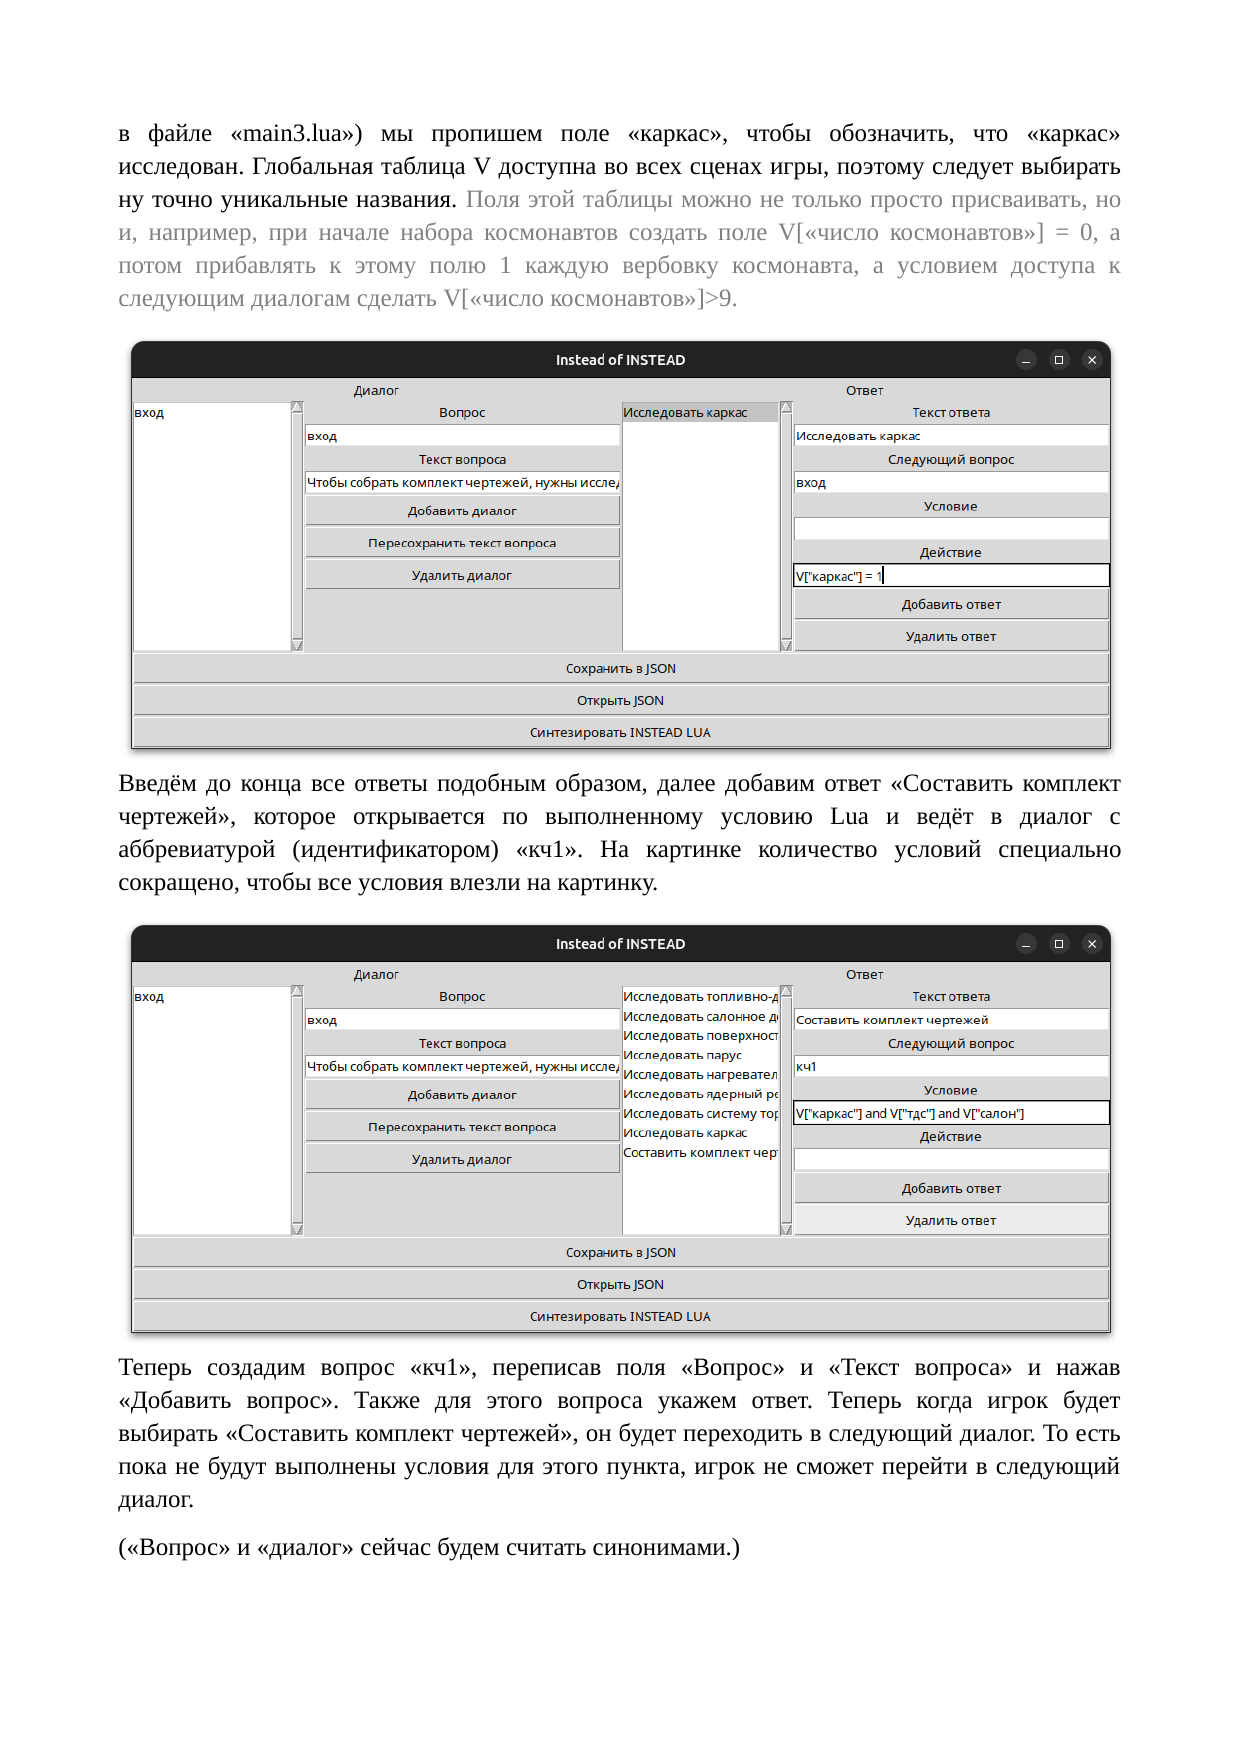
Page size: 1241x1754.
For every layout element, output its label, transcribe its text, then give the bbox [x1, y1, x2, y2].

text Введём до конца все ответы подобным образом, далее добавим ответ «Составить комплект чертежей», которое открывается по выполненному условию Lua и ведёт в диалог с аббревиатурой (идентификатором) «кч1». На картинке количество условий специально сокращено, чтобы все условия влезли на картинку. [118, 764, 1122, 896]
picture [118, 914, 1123, 1348]
text Теперь создадим вопрос «кч1», переписав поля «Вопрос» и «Текст вопроса» и нажав «Добавить вопрос». Также для этого вопроса укажем ответ. Теперь когда игрок будет выбирать «Составить комплект чертежей», он будет переходить в следующий диалог. То есть пока не будут выполнены условия для этого пункта, игрок не сможет перейти в следующий диалог. [118, 1348, 1122, 1513]
picture [118, 330, 1123, 764]
text («Вопрос» и «диалог» сейчас будем считать синонимами.) [118, 1532, 1122, 1561]
text в файле «main3.lua») мы пропишем поле «каркас», чтобы обозначить, что «каркас» исследован. Глобальная таблица V доступна во всех сценах игры, поэтому следует выбирать ну точно уникальные названия. Поля этой таблицы можно не только просто присваивать, но и, например, при начале набора космонавтов создать поле V[«число космонавтов»] = 0, а потом прибавлять к этому полю 1 каждую вербовку космонавта, а условием доступа к следующим диалогам сделать V[«число космонавтов»]>9. [118, 118, 1122, 312]
